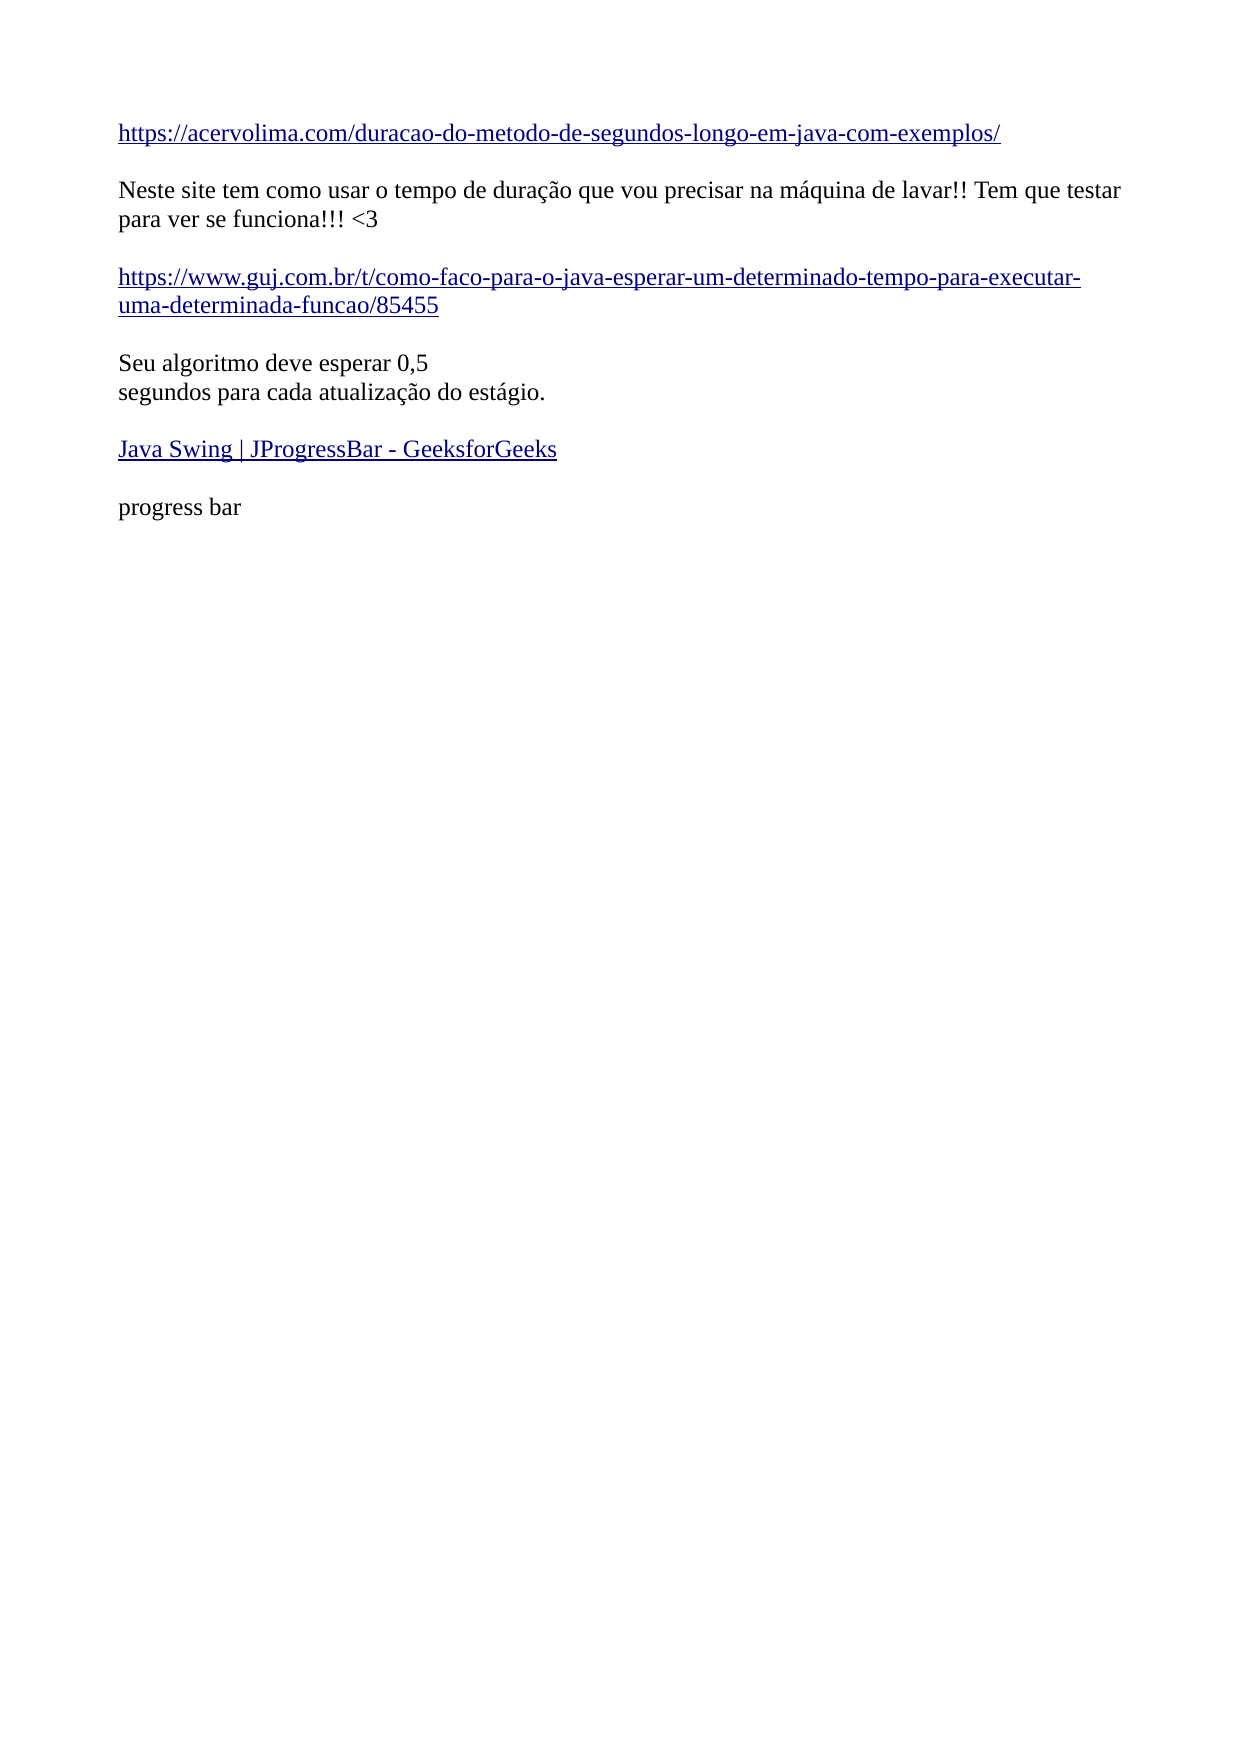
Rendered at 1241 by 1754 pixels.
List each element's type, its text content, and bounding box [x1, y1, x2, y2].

text Java Swing | JProgressBar - GeeksforGeeks [118, 434, 1122, 463]
text https://acervolima.com/duracao-do-metodo-de-segundos-longo-em-java-com-exemplos/ [118, 118, 1122, 147]
text https://www.guj.com.br/t/como-faco-para-o-java-esperar-um-determinado-tempo-para-executar-uma-determinada-funcao/85455 [118, 262, 1122, 319]
text segundos para cada atualização do estágio. [118, 377, 1122, 406]
text progress bar [118, 492, 1122, 521]
text Seu algoritmo deve esperar 0,5 [118, 348, 1122, 377]
text Neste site tem como usar o tempo de duração que vou precisar na máquina de lavar!! Tem que testar para ver se funciona!!! <3 [118, 176, 1122, 233]
